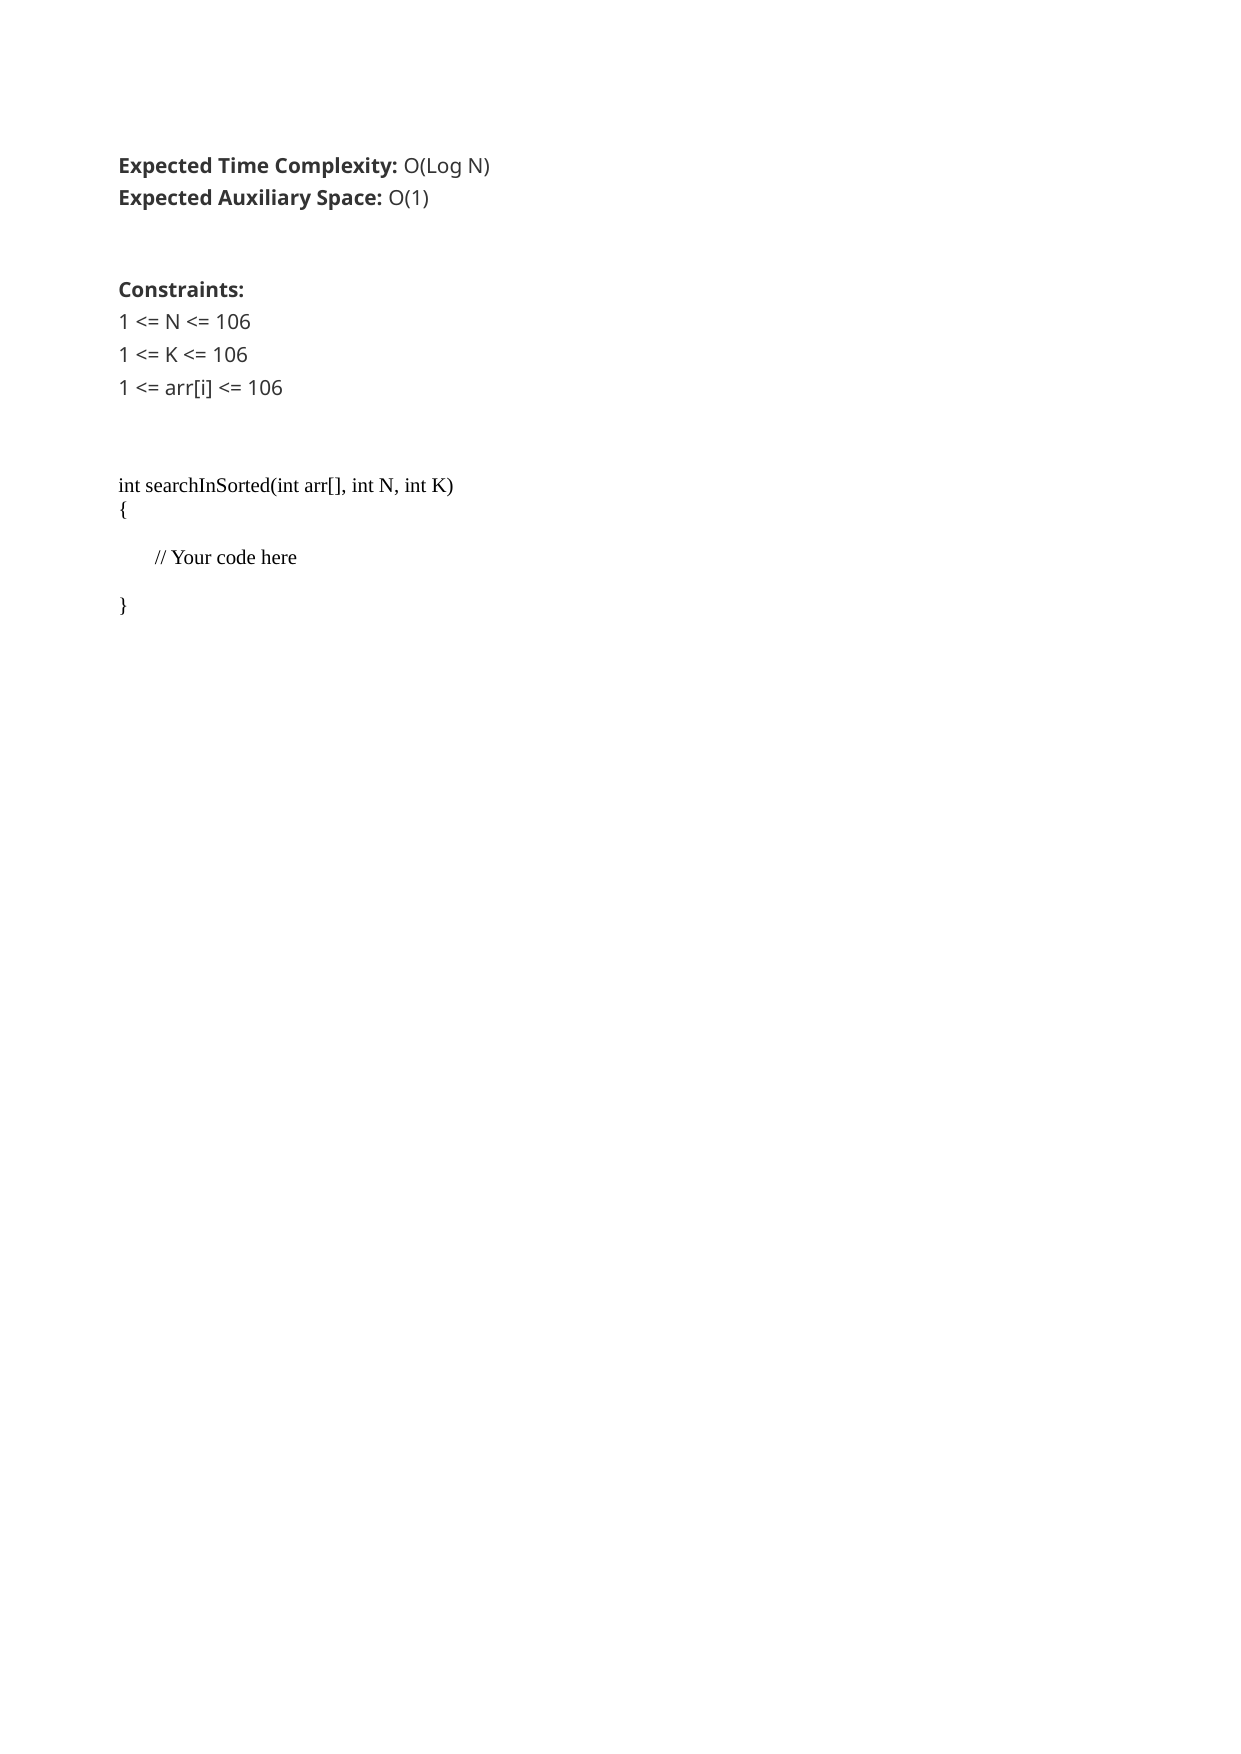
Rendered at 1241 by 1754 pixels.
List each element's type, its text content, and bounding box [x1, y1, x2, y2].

text Constraints: 1 <= N <= 106 1 <= K <= 106 1 <= arr[i] <= 106 [118, 275, 1122, 401]
text Expected Time Complexity: O(Log N) Expected Auxiliary Space: O(1) [118, 118, 1122, 212]
text int searchInSorted(int arr[], int N, int K) [118, 472, 1122, 497]
text } [118, 593, 1122, 617]
text // Your code here [118, 545, 1122, 569]
text { [118, 497, 1122, 521]
